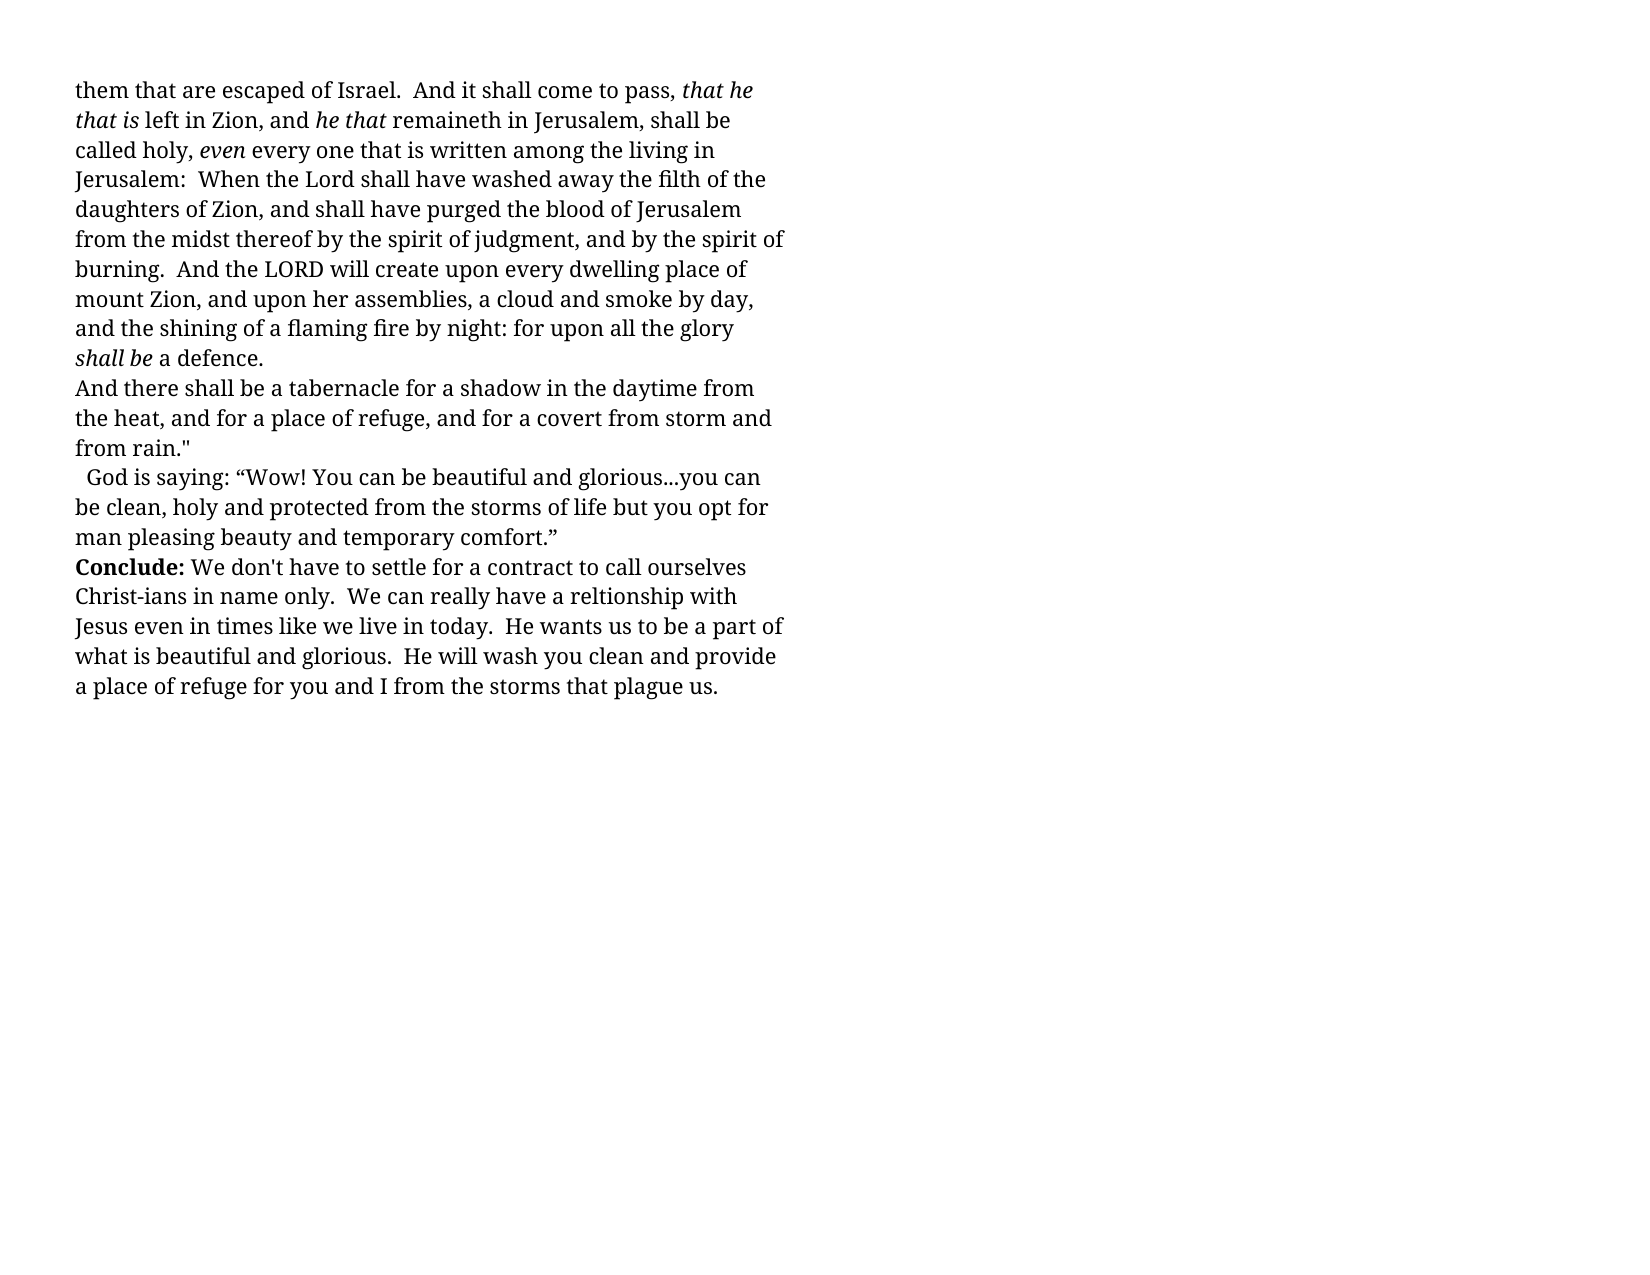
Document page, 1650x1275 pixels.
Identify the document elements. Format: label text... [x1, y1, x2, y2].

text them that are escaped of Israel. And it shall come to pass, that he that is left in Zion, and he that remaineth in Jerusalem, shall be called holy, even every one that is written among the living in Jerusalem: When the Lord shall have washed away the filth of the daughters of Zion, and shall have purged the blood of Jerusalem from the midst thereof by the spirit of judgment, and by the spirit of burning. And the LORD will create upon every dwelling place of mount Zion, and upon her assemblies, a cloud and smoke by day, and the shining of a flaming fire by night: for upon all the glory shall be a defence. [75, 75, 787, 373]
text And there shall be a tabernacle for a shadow in the daytime from the heat, and for a place of refuge, and for a covert from storm and from rain." [75, 373, 787, 462]
text God is saying: “Wow! You can be beautiful and glorious...you can be clean, holy and protected from the storms of life but you opt for man pleasing beauty and temporary comfort.” [75, 462, 787, 552]
text Conclude: We don't have to settle for a contract to call ourselves Christ-ians in name only. We can really have a reltionship with Jesus even in times like we live in today. He wants us to be a part of what is beautiful and glorious. He will wash you clean and provide a place of refuge for you and I from the storms that plague us. [75, 552, 787, 701]
